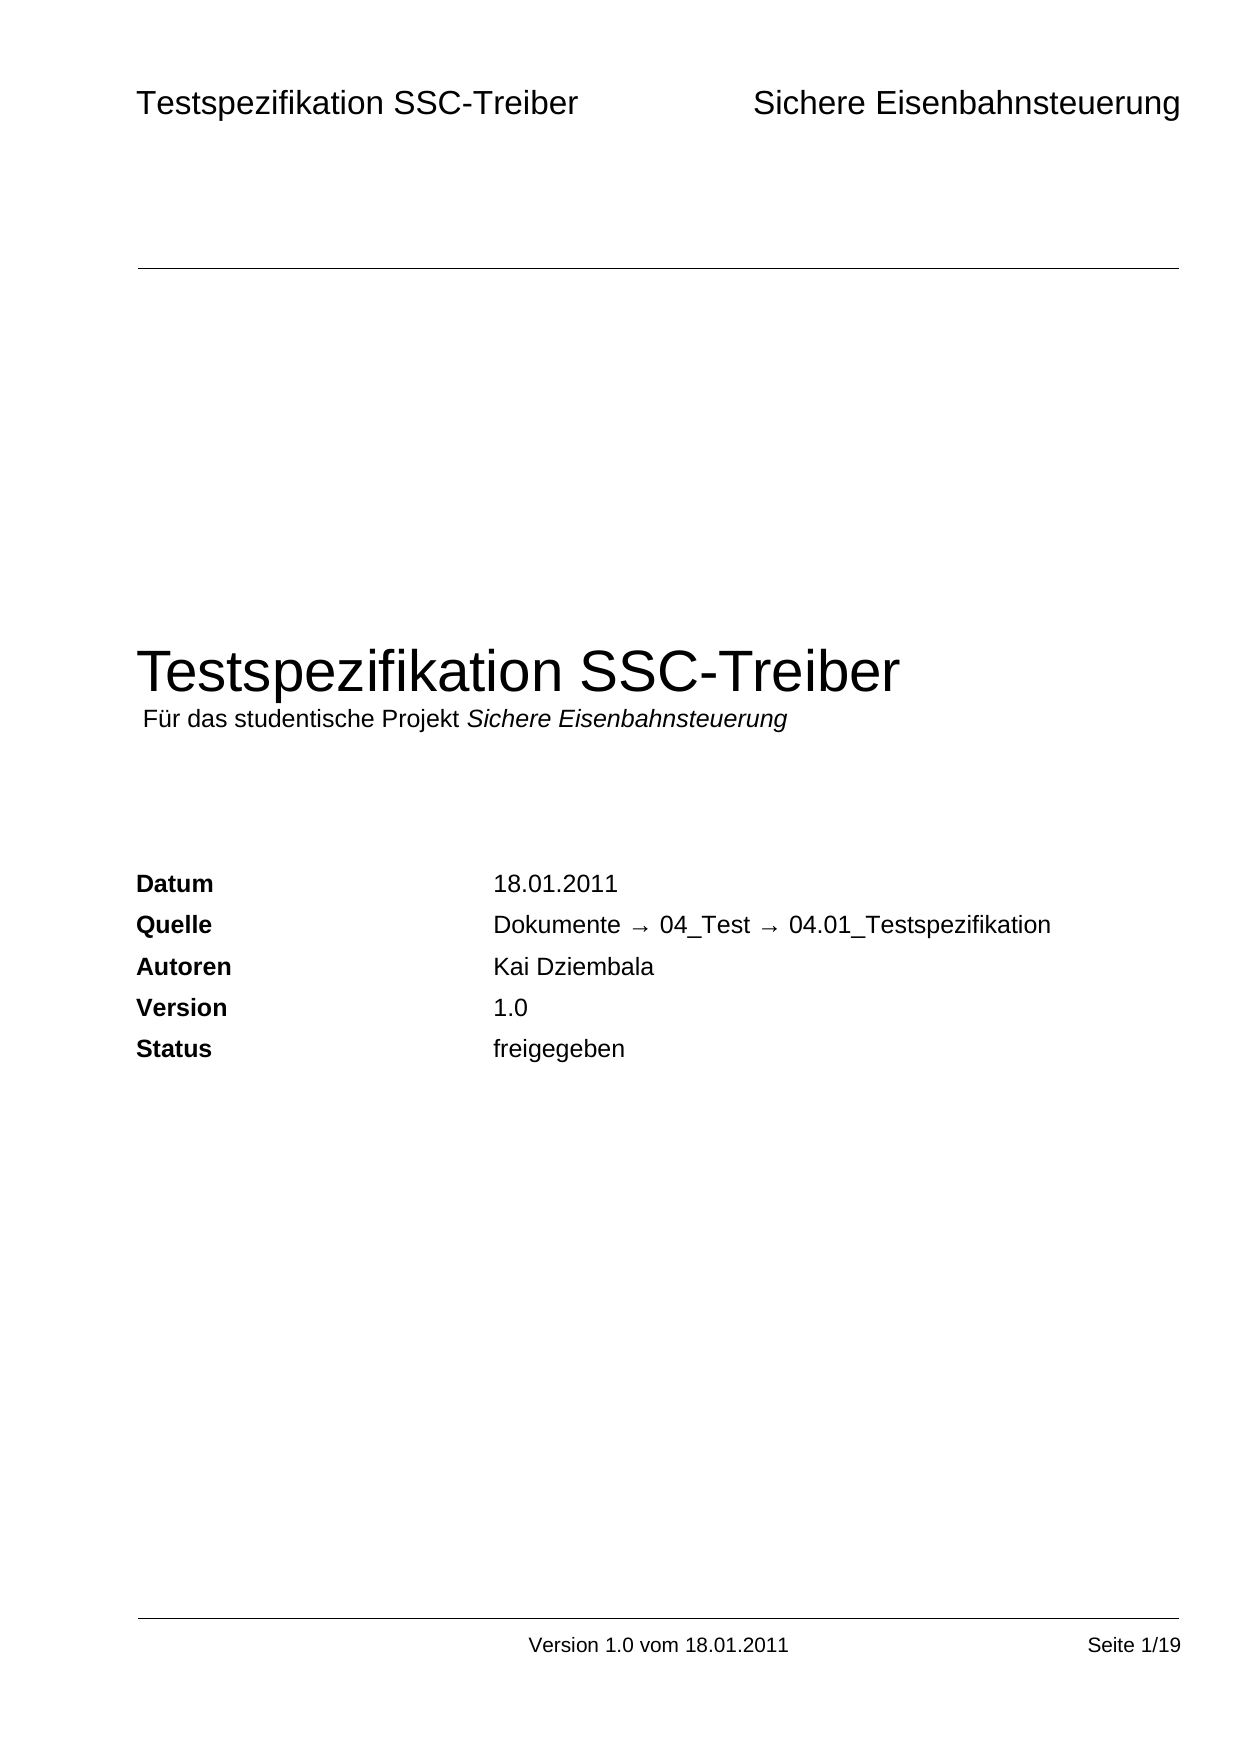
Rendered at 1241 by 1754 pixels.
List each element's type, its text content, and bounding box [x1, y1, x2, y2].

text Quelle Dokumente → 04_Test → 04.01_Testspezifikation [136, 910, 1181, 939]
text Version 1.0 [136, 993, 1181, 1022]
title Testspezifikation SSC-Treiber [136, 637, 1181, 704]
text Autoren Kai Dziembala [136, 952, 1181, 980]
text Für das studentische Projekt Sichere Eisenbahnsteuerung [136, 704, 1181, 733]
text Datum 18.01.2011 [136, 869, 1181, 898]
text Status freigegeben [136, 1034, 1181, 1063]
